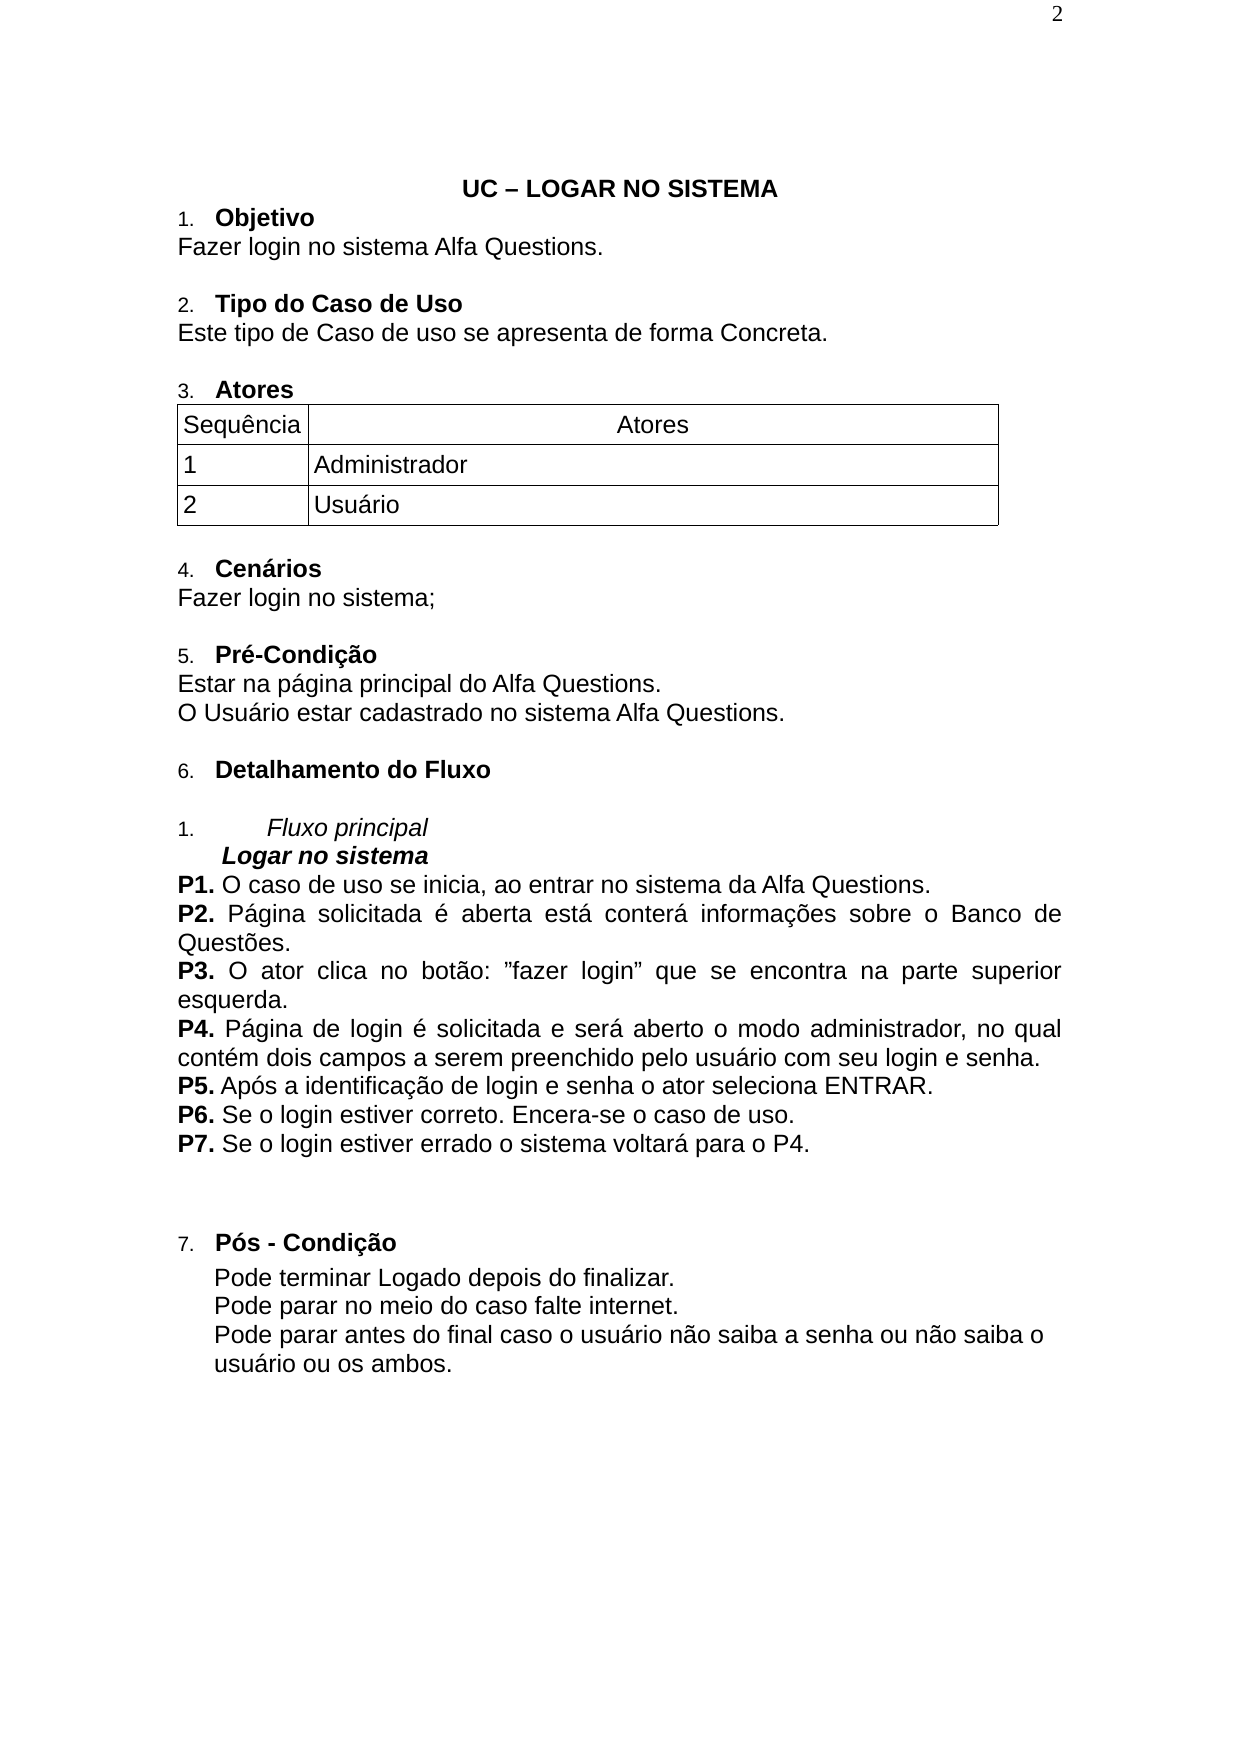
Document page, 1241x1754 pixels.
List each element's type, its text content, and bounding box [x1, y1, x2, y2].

text Pode parar no meio do caso falte internet. [214, 1291, 1061, 1320]
text P3. O ator clica no botão: ”fazer login” que se encontra na parte superior esquerda. [177, 956, 1063, 1014]
text P4. Página de login é solicitada e será aberto o modo administrador, no qual contém dois campos a serem preenchido pelo usuário com seu login e senha. [177, 1014, 1063, 1071]
text P5. Após a identificação de login e senha o ator seleciona ENTRAR. [177, 1071, 1063, 1100]
list Detalhamento do Fluxo [177, 755, 1063, 784]
table_cell Administrador [309, 445, 998, 484]
table_cell Usuário [309, 486, 998, 525]
list Atores [177, 375, 1063, 404]
subtitle Pós - Condição [177, 1227, 1063, 1256]
text UC – LOGAR NO SISTEMA [177, 174, 1063, 203]
list Pré-Condição [177, 640, 1063, 669]
text Este tipo de Caso de uso se apresenta de forma Concreta. [177, 318, 1063, 346]
table_cell 1 [178, 445, 308, 484]
list Fluxo principal [177, 812, 1063, 841]
table_header Atores [309, 405, 998, 444]
text Fazer login no sistema; [177, 582, 1063, 611]
table_cell 2 [178, 486, 308, 525]
text Pode parar antes do final caso o usuário não saiba a senha ou não saiba o usuário ou os ambos. [214, 1320, 1061, 1377]
text Estar na página principal do Alfa Questions. [177, 669, 1063, 697]
text Pode terminar Logado depois do finalizar. [214, 1262, 1061, 1291]
table_header Sequência [178, 405, 308, 444]
text P6. Se o login estiver correto. Encera-se o caso de uso. [177, 1100, 1063, 1129]
text P2. Página solicitada é aberta está conterá informações sobre o Banco de Questões. [177, 899, 1063, 956]
text Logar no sistema [177, 841, 1063, 870]
text O Usuário estar cadastrado no sistema Alfa Questions. [177, 697, 1063, 726]
list Cenários [177, 554, 1063, 582]
text P7. Se o login estiver errado o sistema voltará para o P4. [177, 1129, 1063, 1157]
text P1. O caso de uso se inicia, ao entrar no sistema da Alfa Questions. [177, 870, 1063, 899]
list Objetivo [177, 203, 1063, 231]
list Tipo do Caso de Uso [177, 289, 1063, 318]
text Fazer login no sistema Alfa Questions. [177, 231, 1063, 260]
